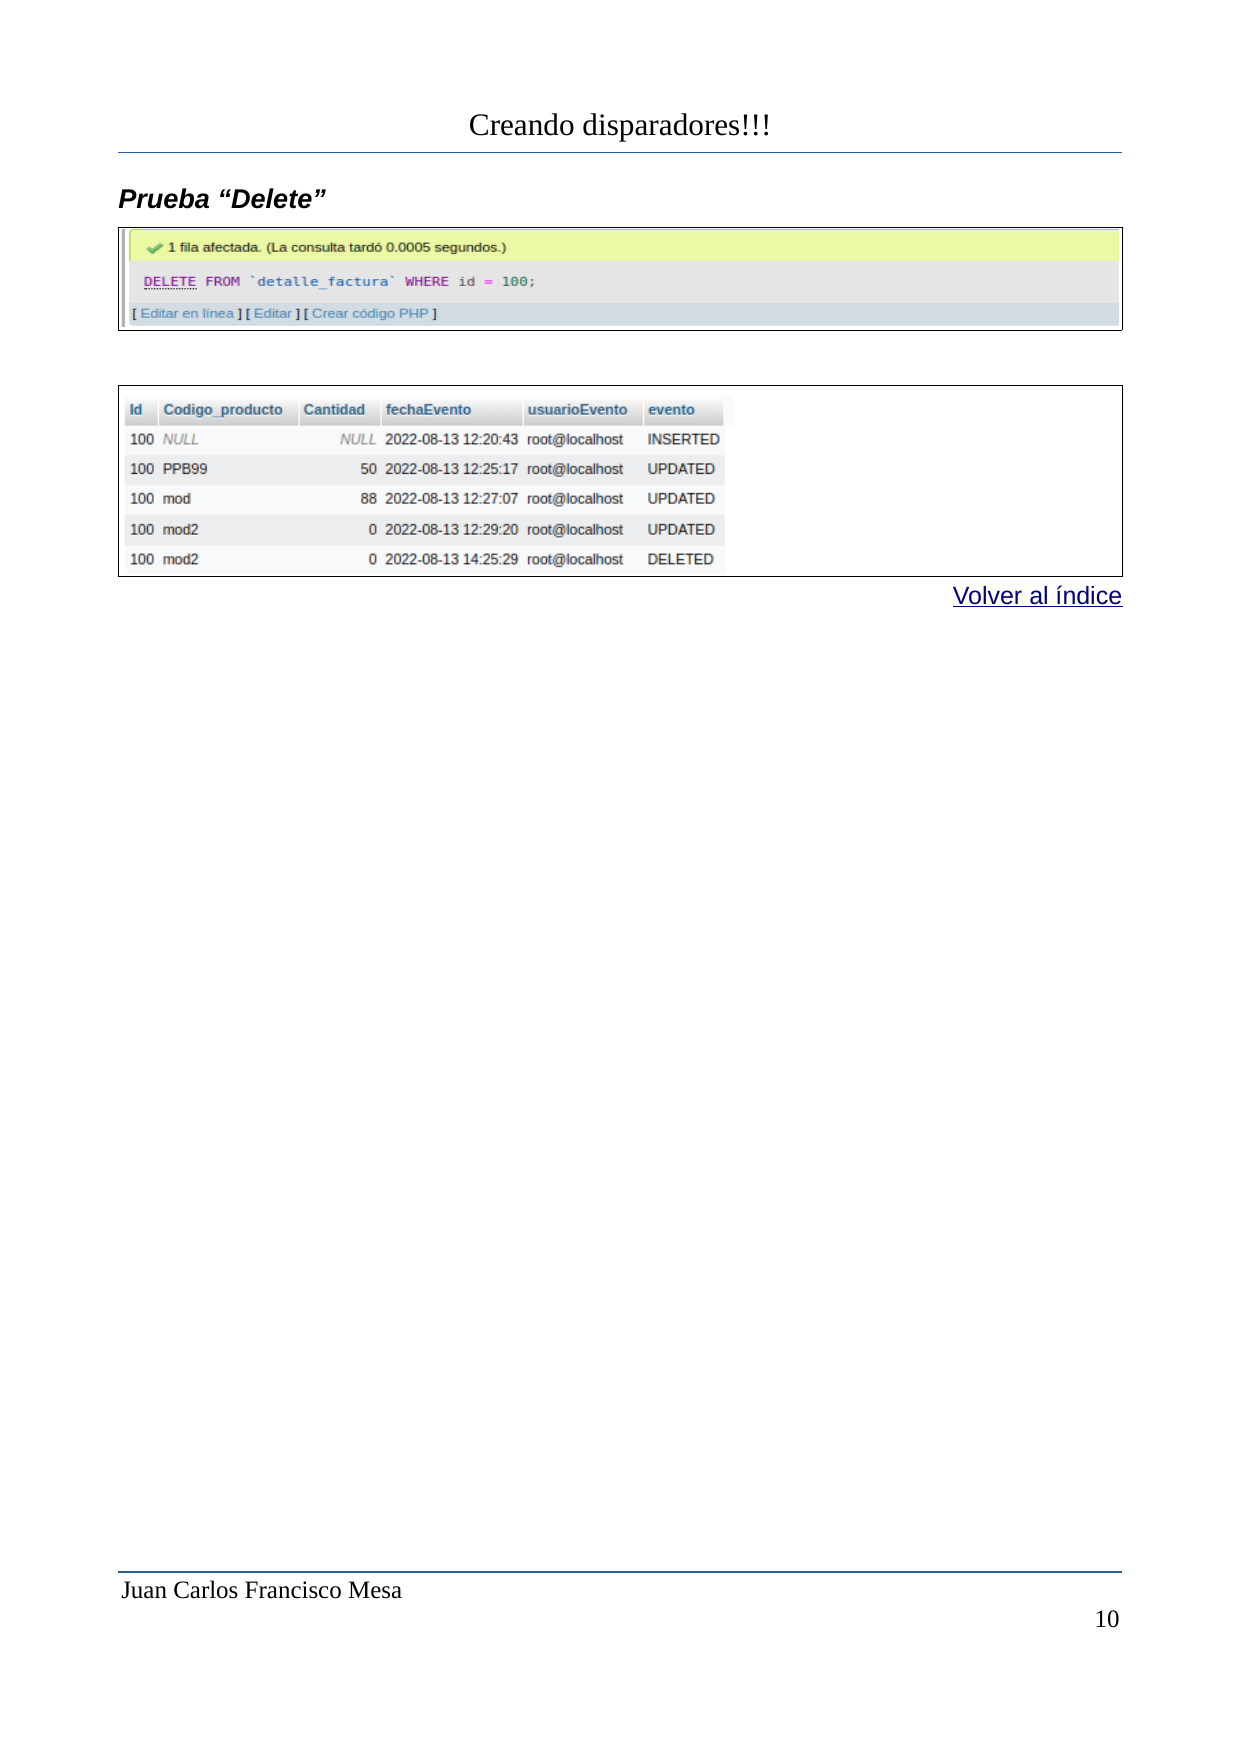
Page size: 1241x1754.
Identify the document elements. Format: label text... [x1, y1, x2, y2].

picture [121, 229, 1119, 327]
text [119, 386, 1122, 576]
picture [121, 388, 1119, 574]
subtitle Prueba “Delete” [118, 183, 1122, 214]
text Volver al índice [118, 577, 1122, 610]
